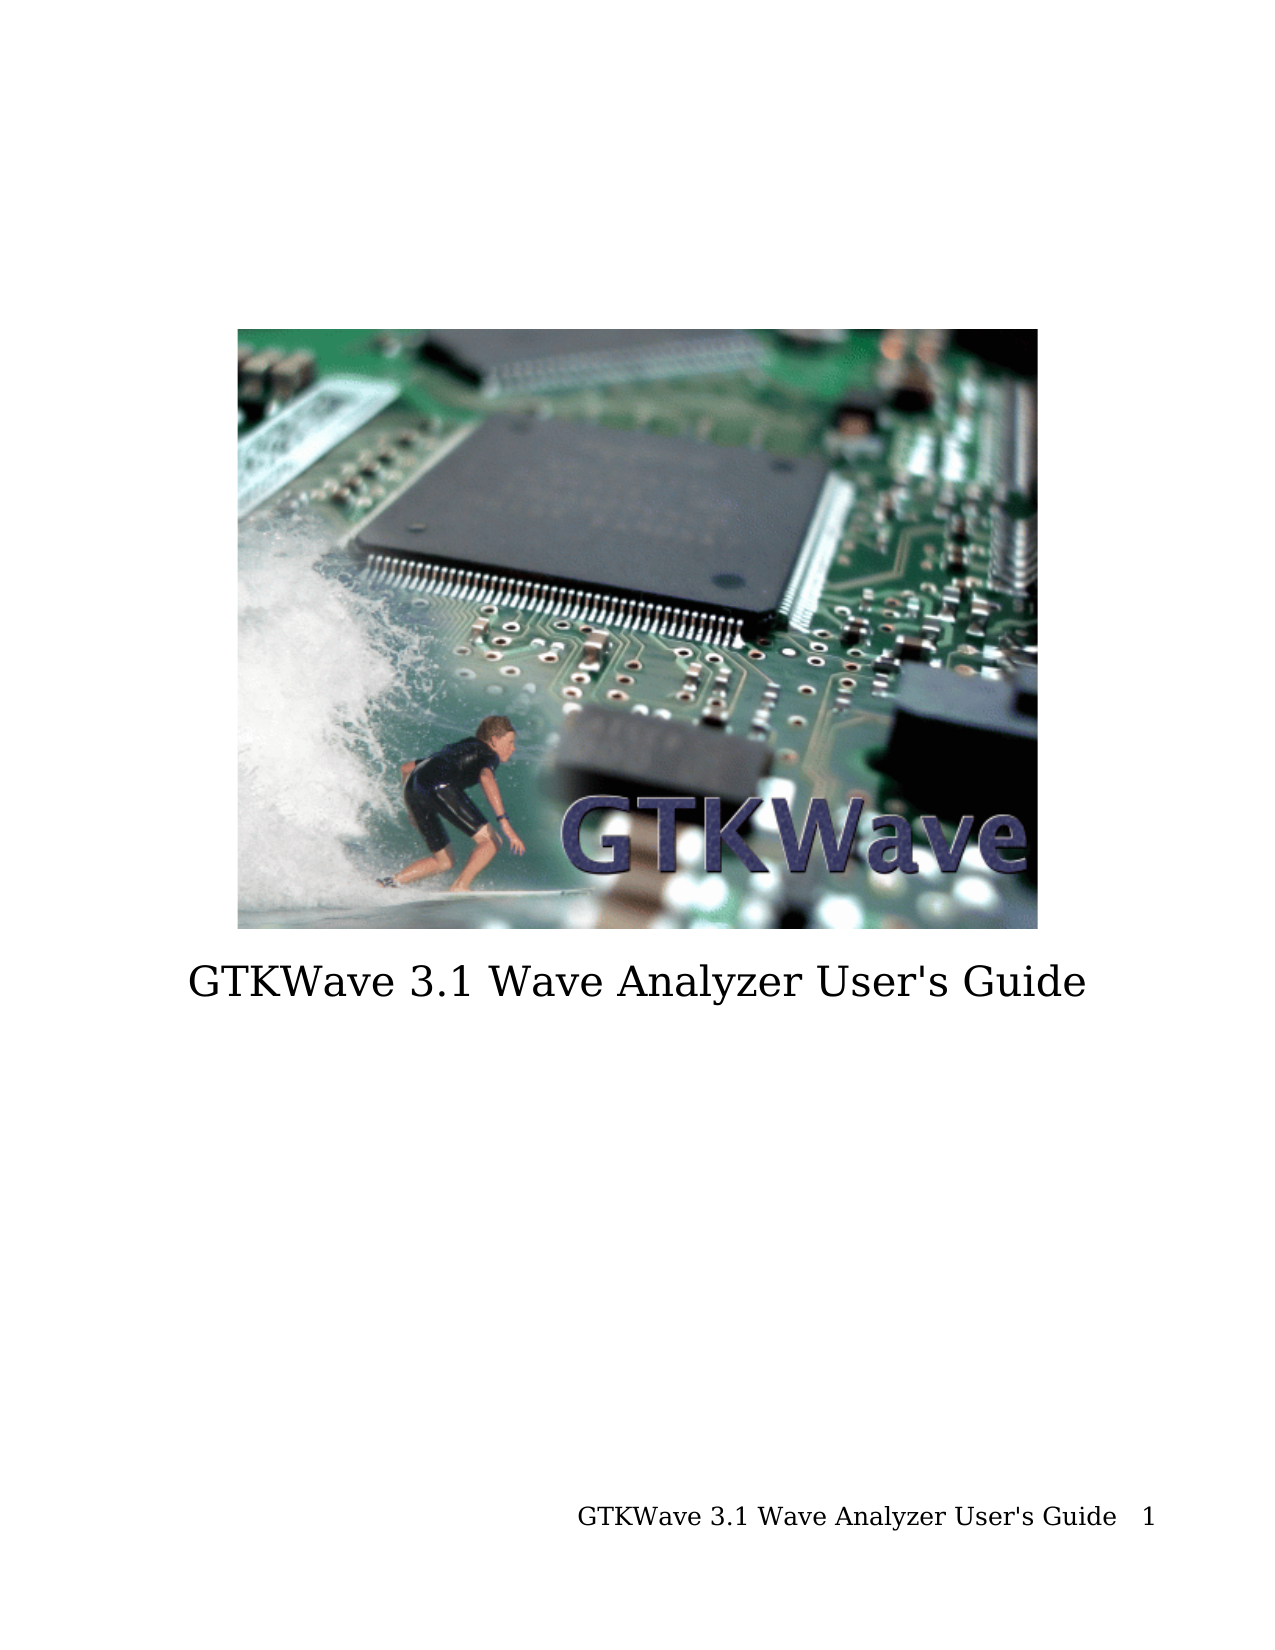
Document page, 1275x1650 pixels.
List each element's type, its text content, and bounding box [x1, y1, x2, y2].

picture [237, 329, 1038, 929]
text GTKWave 3.1 Wave Analyzer User's Guide [118, 958, 1157, 1007]
